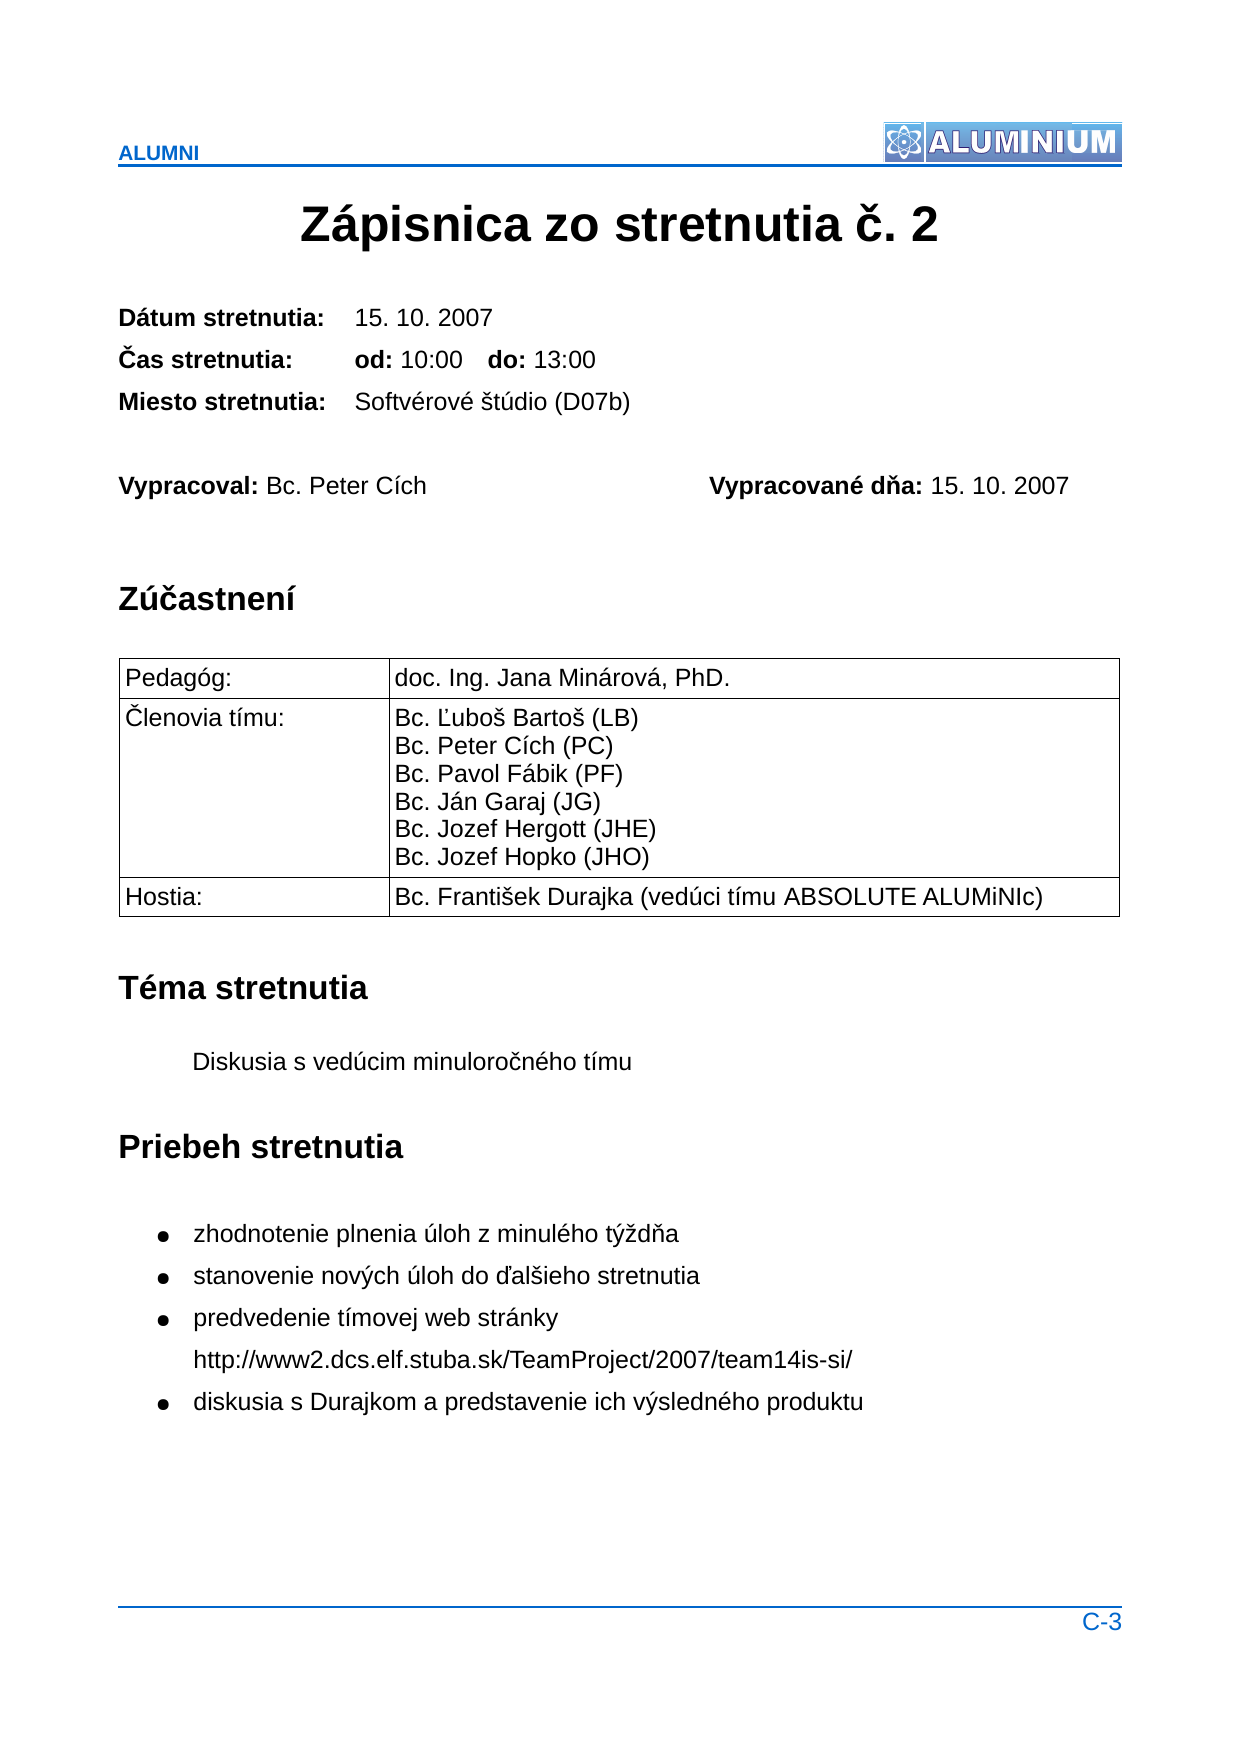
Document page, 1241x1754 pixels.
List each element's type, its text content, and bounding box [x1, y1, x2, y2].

table_header Pedagóg: [120, 659, 389, 698]
table_cell Hostia: [120, 878, 389, 916]
list zhodnotenie plnenia úloh z minulého týždňa [156, 1220, 1122, 1248]
subtitle Zúčastnení [118, 580, 1122, 618]
text Vypracoval: Bc. Peter Cích Vypracované dňa: 15. 10. 2007 [118, 472, 1122, 499]
subtitle Priebeh stretnutia [118, 1128, 1122, 1166]
text Diskusia s vedúcim minuloročného tímu [118, 1047, 1122, 1075]
table_cell Bc. František Durajka (vedúci tímu ABSOLUTE ALUMiNIc) [390, 878, 1119, 916]
table_cell Členovia tímu: [120, 699, 389, 877]
subtitle Téma stretnutia [118, 969, 1122, 1007]
list stanovenie nových úloh do ďalšieho stretnutia [156, 1262, 1122, 1290]
table_header doc. Ing. Jana Minárová, PhD. [390, 659, 1119, 698]
text Miesto stretnutia: Softvérové štúdio (D07b) [118, 388, 1122, 416]
table_cell Bc. Ľuboš Bartoš (LB) Bc. Peter Cích (PC) Bc. Pavol Fábik (PF) Bc. Ján Garaj (JG) Bc. Jozef Hergott (JHE) Bc. Jozef Hopko (JHO) [390, 699, 1119, 877]
text Dátum stretnutia: 15. 10. 2007 [118, 304, 1122, 332]
text Zápisnica zo stretnutia č. 2 [118, 196, 1122, 252]
text Čas stretnutia: od: 10:00 do: 13:00 [118, 346, 1122, 374]
list predvedenie tímovej web stránky http://www2.dcs.elf.stuba.sk/TeamProject/2007/team14is-si/ [156, 1304, 1122, 1373]
list diskusia s Durajkom a predstavenie ich výsledného produktu [156, 1387, 1122, 1415]
